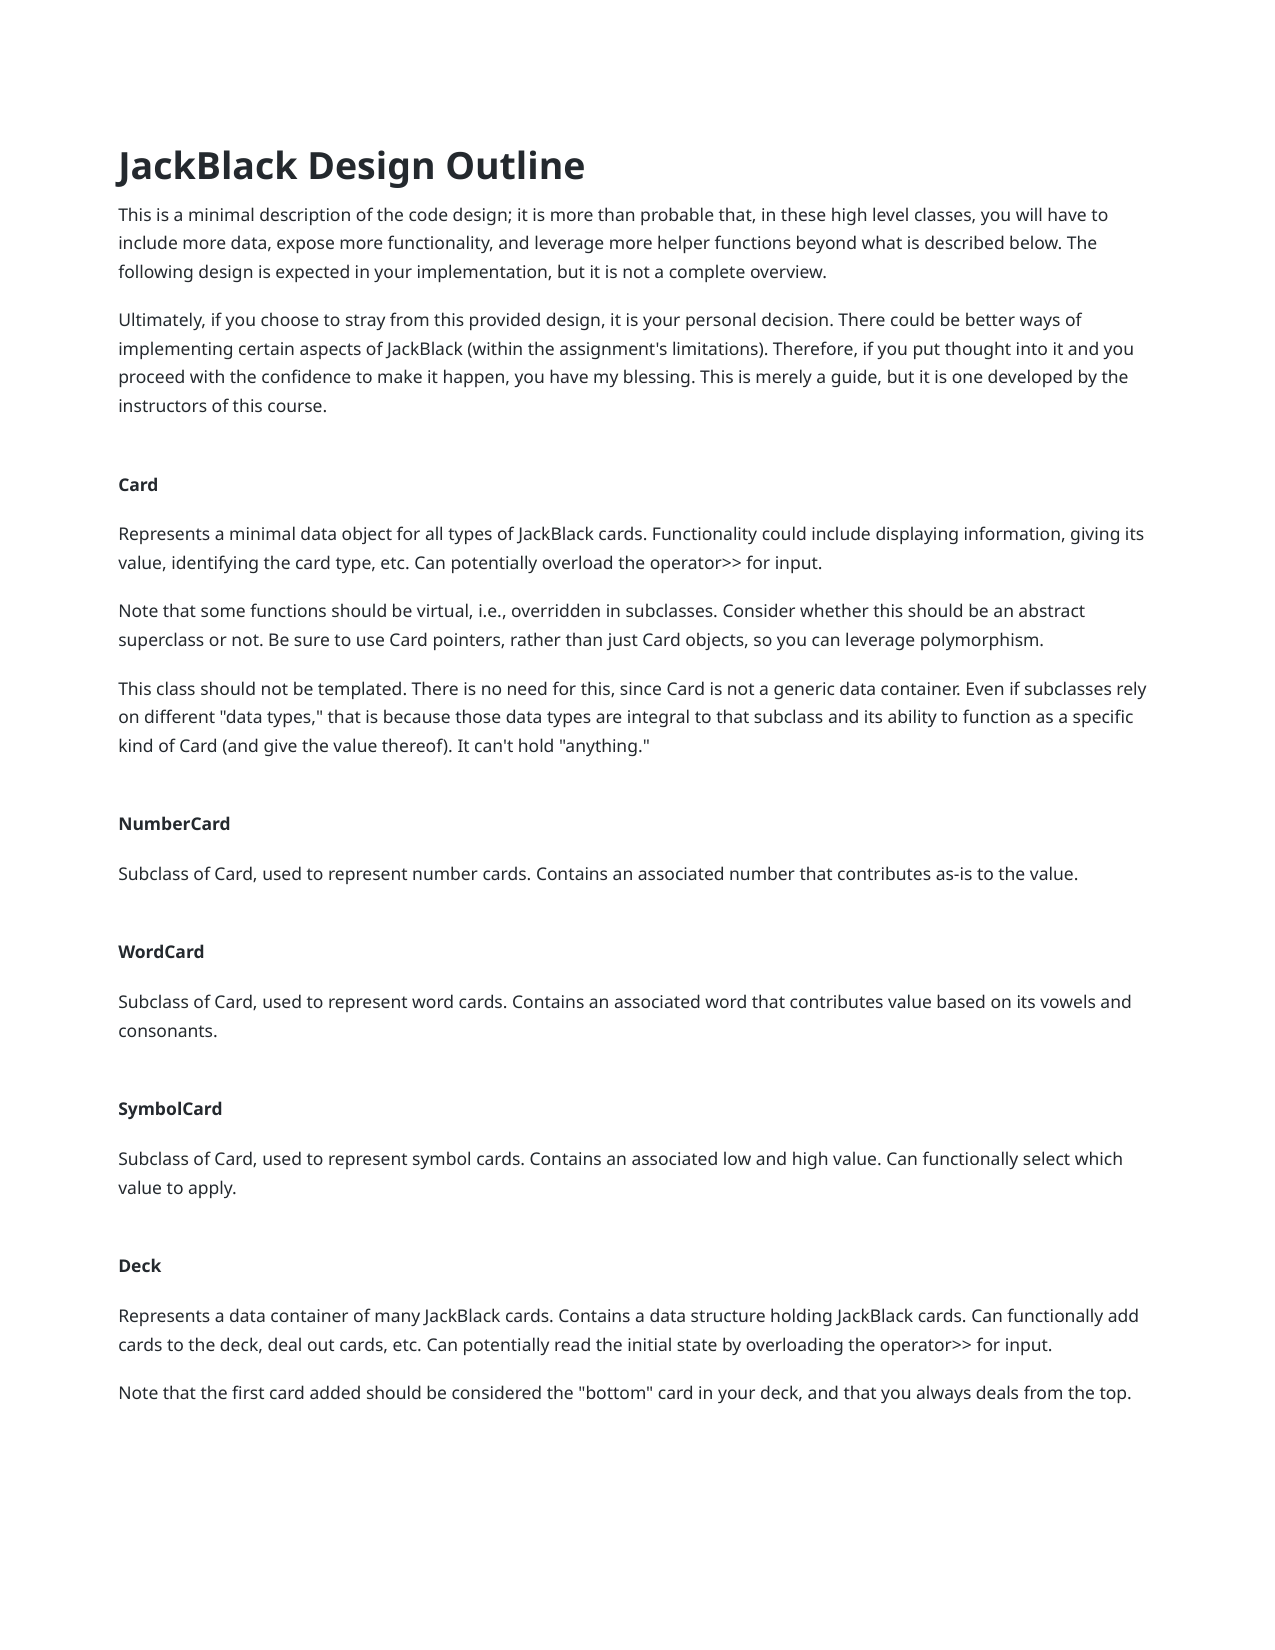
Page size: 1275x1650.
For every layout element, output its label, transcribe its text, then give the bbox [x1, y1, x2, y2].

text Ultimately, if you choose to stray from this provided design, it is your personal decision. There could be better ways of implementing certain aspects of JackBlack (within the assignment's limitations). Therefore, if you put thought into it and you proceed with the confidence to make it happen, you have my blessing. This is merely a guide, but it is one developed by the instructors of this course. [118, 308, 1157, 418]
text Represents a data container of many JackBlack cards. Contains a data structure holding JackBlack cards. Can functionally add cards to the deck, deal out cards, etc. Can potentially read the initial state by overloading the operator>> for input. [118, 1304, 1157, 1356]
subtitle WordCard [118, 940, 1157, 964]
text This is a minimal description of the code design; it is more than probable that, in these high level classes, you will have to include more data, expose more functionality, and leverage more helper functions beyond what is described below. The following design is expected in your implementation, but it is not a complete overview. [118, 202, 1157, 283]
text Represents a minimal data object for all types of JackBlack cards. Functionality could include displaying information, giving its value, identifying the card type, etc. Can potentially overload the operator>> for input. [118, 522, 1157, 574]
text Note that some functions should be virtual, i.e., overridden in subclasses. Consider whether this should be an abstract superclass or not. Be sure to use Card pointers, rather than just Card objects, so you can leverage polymorphism. [118, 599, 1157, 652]
text This class should not be templated. There is no need for this, since Card is not a generic data container. Even if subclasses rely on different "data types," that is because those data types are integral to that subclass and its ability to function as a specific kind of Card (and give the value thereof). It can't hold "anything." [118, 676, 1157, 757]
subtitle Card [118, 472, 1157, 496]
text Subclass of Card, used to represent symbol cards. Contains an associated low and high value. Can functionally select which value to apply. [118, 1147, 1157, 1199]
text Subclass of Card, used to represent number cards. Contains an associated number that contributes as-is to the value. [118, 862, 1157, 886]
subtitle SymbolCard [118, 1097, 1157, 1121]
subtitle NumberCard [118, 812, 1157, 836]
text Subclass of Card, used to represent word cards. Contains an associated word that contributes value based on its vowels and consonants. [118, 990, 1157, 1042]
text Note that the first card added should be considered the "bottom" card in your deck, and that you always deals from the top. [118, 1381, 1157, 1405]
subtitle JackBlack Design Outline [118, 139, 1157, 190]
subtitle Deck [118, 1254, 1157, 1278]
